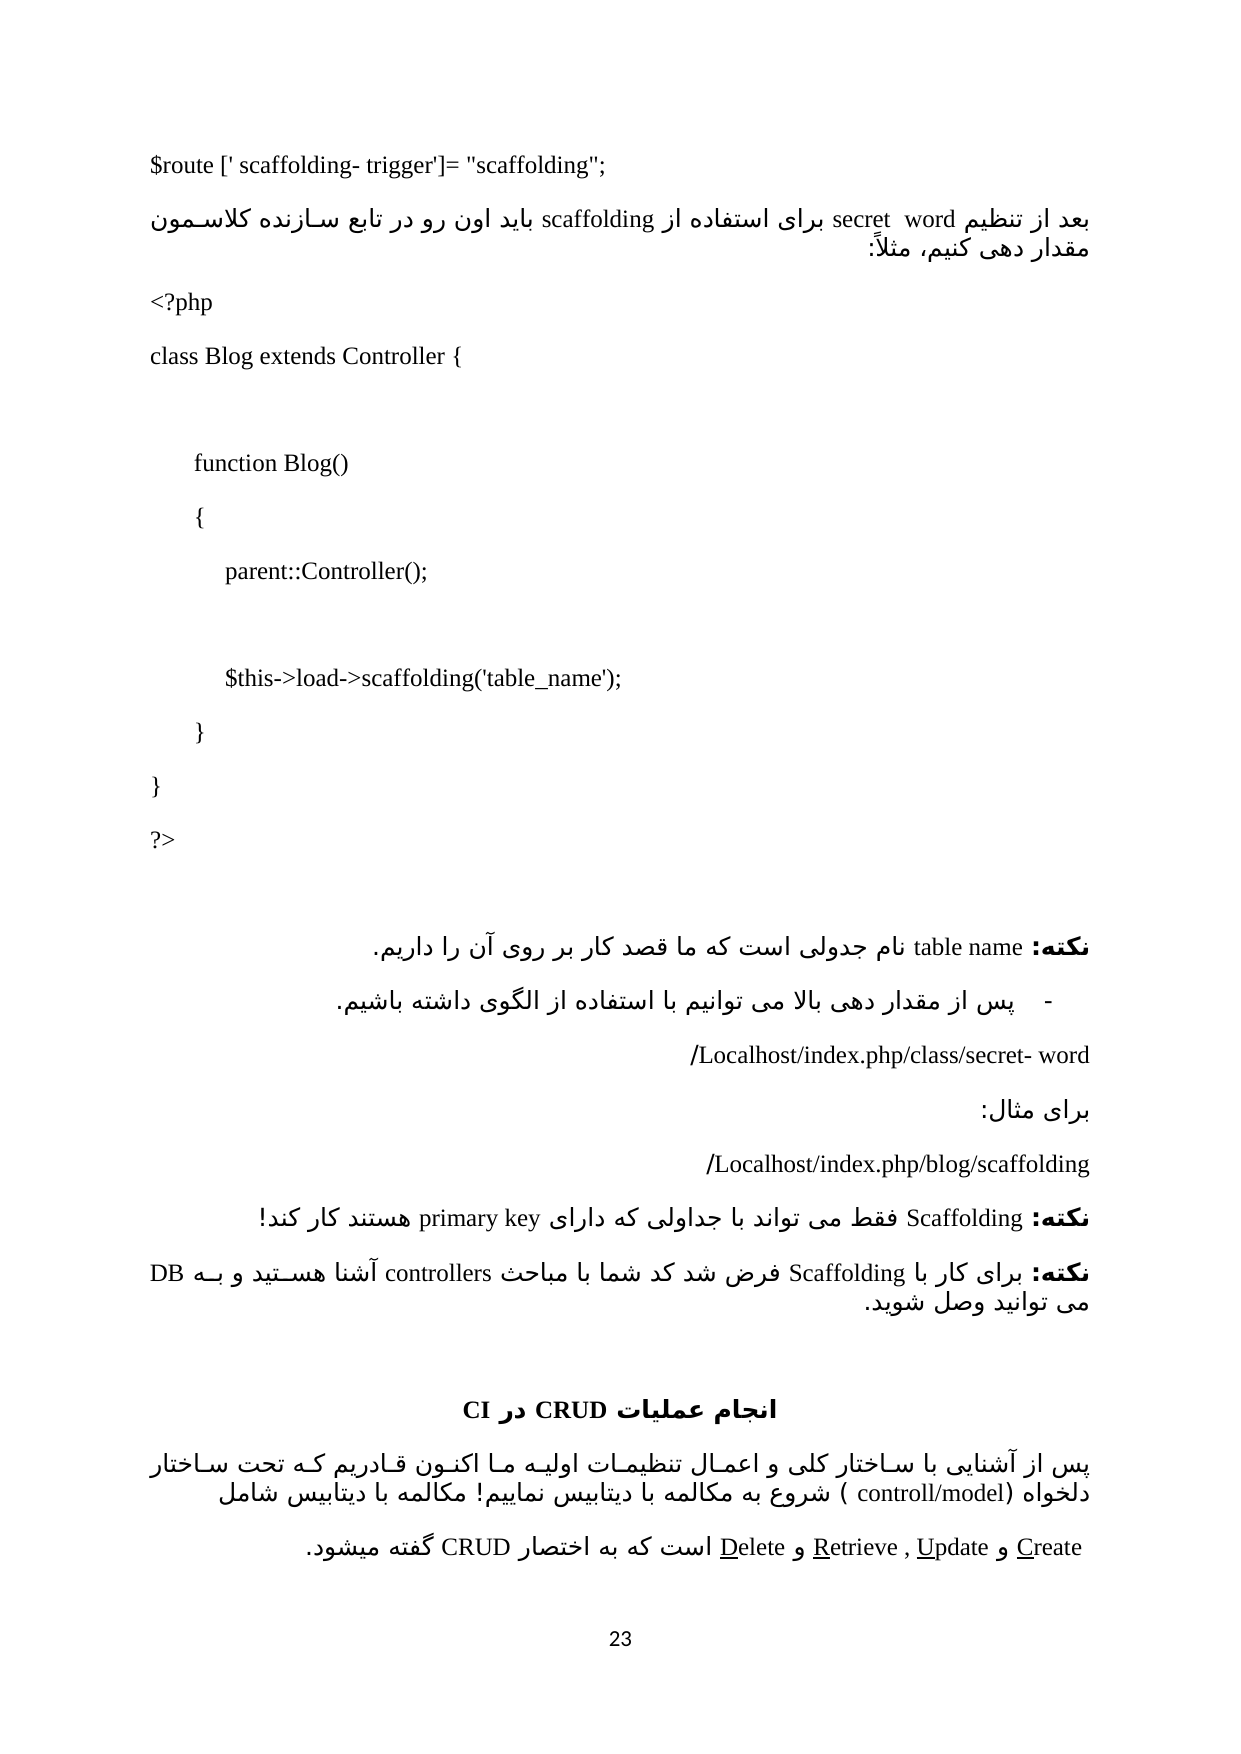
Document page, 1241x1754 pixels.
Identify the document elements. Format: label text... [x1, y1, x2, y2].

text ?> [150, 825, 1090, 853]
text function Blog() [150, 448, 1090, 477]
text نکته: table name نام جدولی است که ما قصد کار بر روی آن را داریم. [150, 932, 1090, 961]
list پس از مقدار دهی بالا می توانیم با استفاده از الگوی داشته باشیم. [150, 986, 1053, 1016]
text $this->load->scaffolding('table_name'); [150, 663, 1090, 692]
text } [150, 717, 1090, 746]
text parent::Controller(); [150, 556, 1090, 585]
text انجام عملیات CRUD در CI [150, 1395, 1090, 1424]
text <?php [150, 287, 1090, 316]
text نکته: برای کار با Scaffolding فرض شد کد شما با مباحث controllers آشنا هستید و به DB می توانید وصل شوید. [150, 1258, 1090, 1316]
text Localhost/index.php/blog/scaffolding/ [150, 1149, 1090, 1178]
text { [150, 502, 1090, 531]
text $route [' scaffolding- trigger']= "scaffolding"; [150, 150, 1090, 179]
text Localhost/index.php/class/secret- word/ [150, 1041, 1090, 1070]
text پس از آشنایی با ساختار کلی و اعمال تنظیمات اولیه ما اکنون قادریم که تحت ساختار دلخواه (controll/model ) شروع به مکالمه با دیتابیس نماییم! مکالمه با دیتابیس شامل [150, 1449, 1090, 1507]
text نکته: Scaffolding فقط می تواند با جداولی که دارای primary key هستند کار کند! [150, 1203, 1090, 1233]
text Create و Retrieve , Update و Delete است که به اختصار CRUD گفته میشود. [150, 1532, 1090, 1562]
text بعد از تنظیم secret word برای استفاده از scaffolding باید اون رو در تابع سازنده کلاسمون مقدار دهی کنیم، مثلاً: [150, 204, 1090, 262]
text } [150, 771, 1090, 800]
text class Blog extends Controller { [150, 341, 1090, 370]
text برای مثال: [150, 1095, 1090, 1124]
